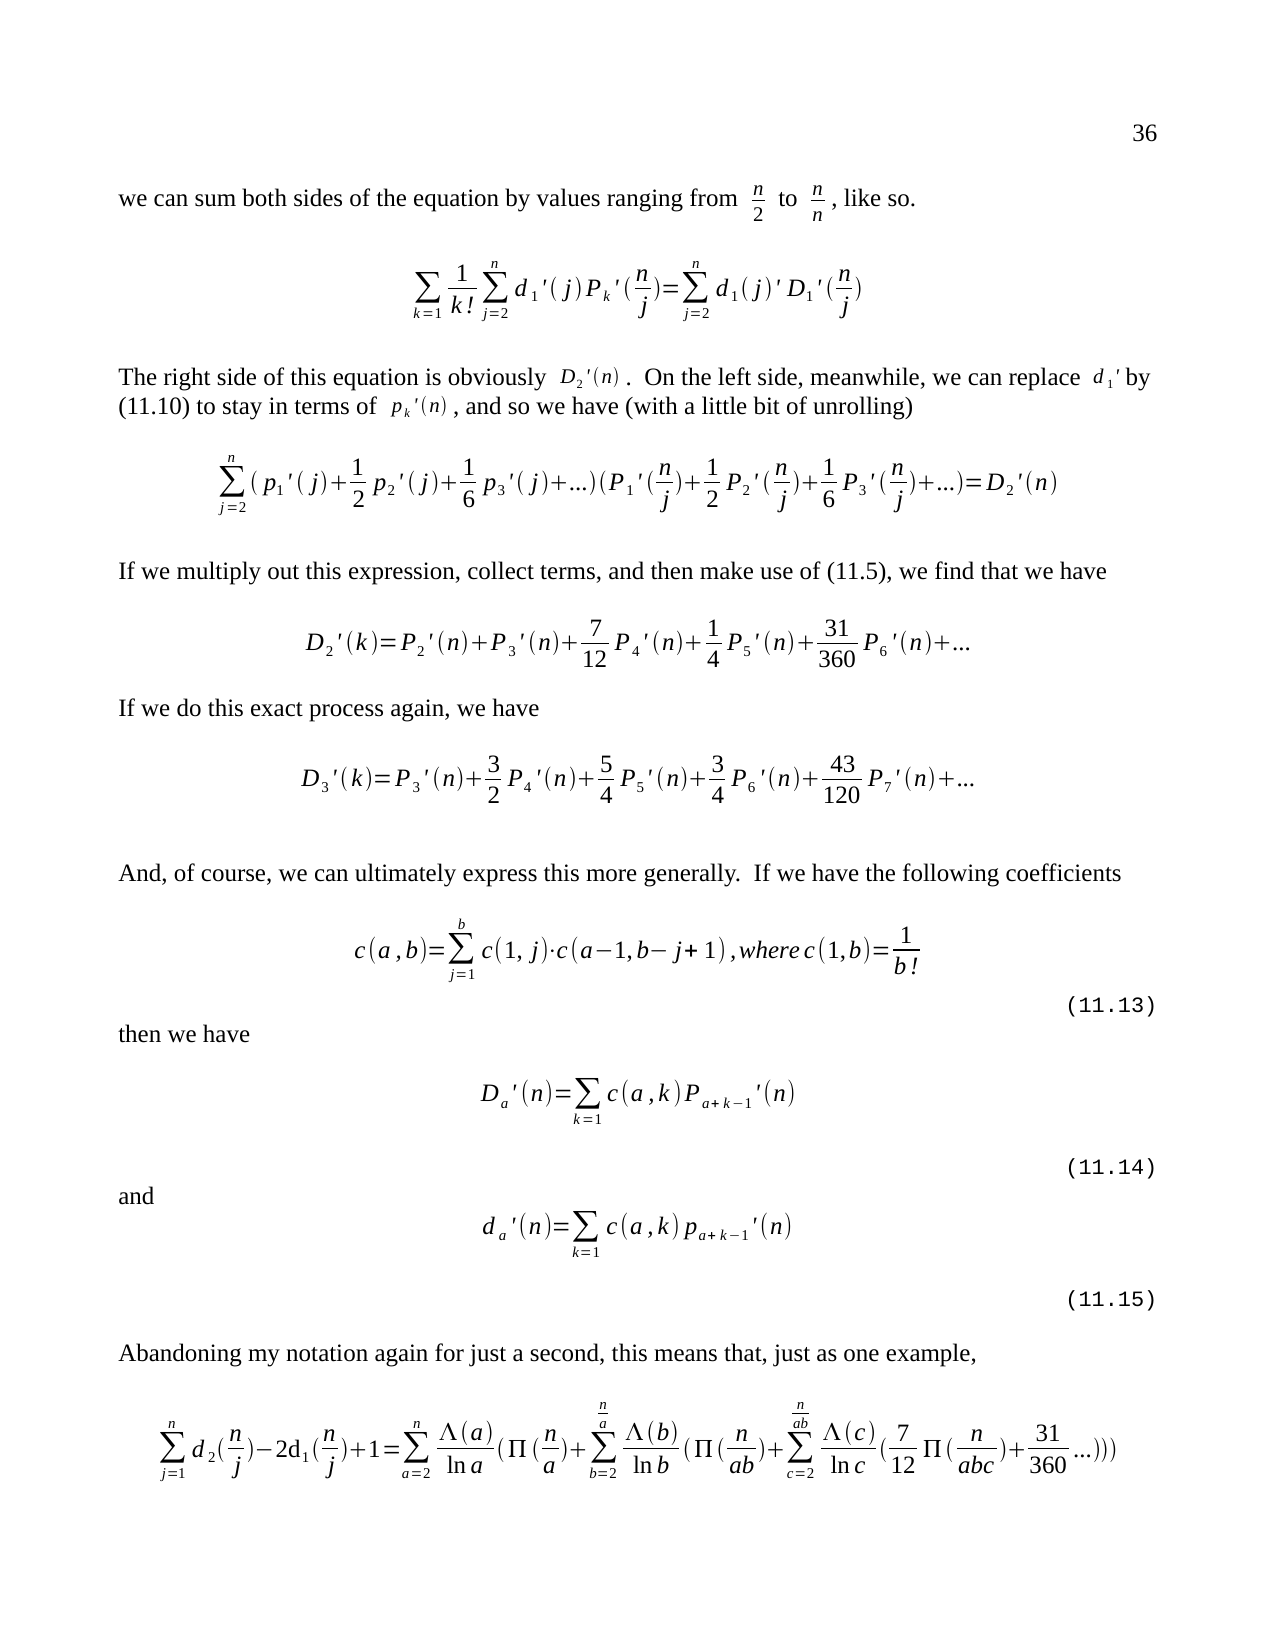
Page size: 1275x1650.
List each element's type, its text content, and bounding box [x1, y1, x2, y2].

text then we have [118, 1019, 1157, 1048]
text Abandoning my notation again for just a second, this means that, just as one example, [118, 1338, 1157, 1367]
text If we multiply out this expression, collect terms, and then make use of (11.5), we find that we have [118, 556, 1157, 585]
text The right side of this equation is obviously . On the left side, meanwhile, we can replace by [118, 362, 1157, 391]
text (11.13) [118, 994, 1157, 1019]
text and [118, 1181, 1157, 1209]
text we can sum both sides of the equation by values ranging from to , like so. [118, 176, 1157, 226]
text If we do this exact process again, we have [118, 693, 1157, 721]
text (11.15) [118, 1288, 1157, 1313]
text And, of course, we can ultimately express this more generally. If we have the following coefficients [118, 858, 1157, 887]
text (11.10) to stay in terms of , and so we have (with a little bit of unrolling) [118, 391, 1157, 419]
text (11.14) [118, 1156, 1157, 1181]
